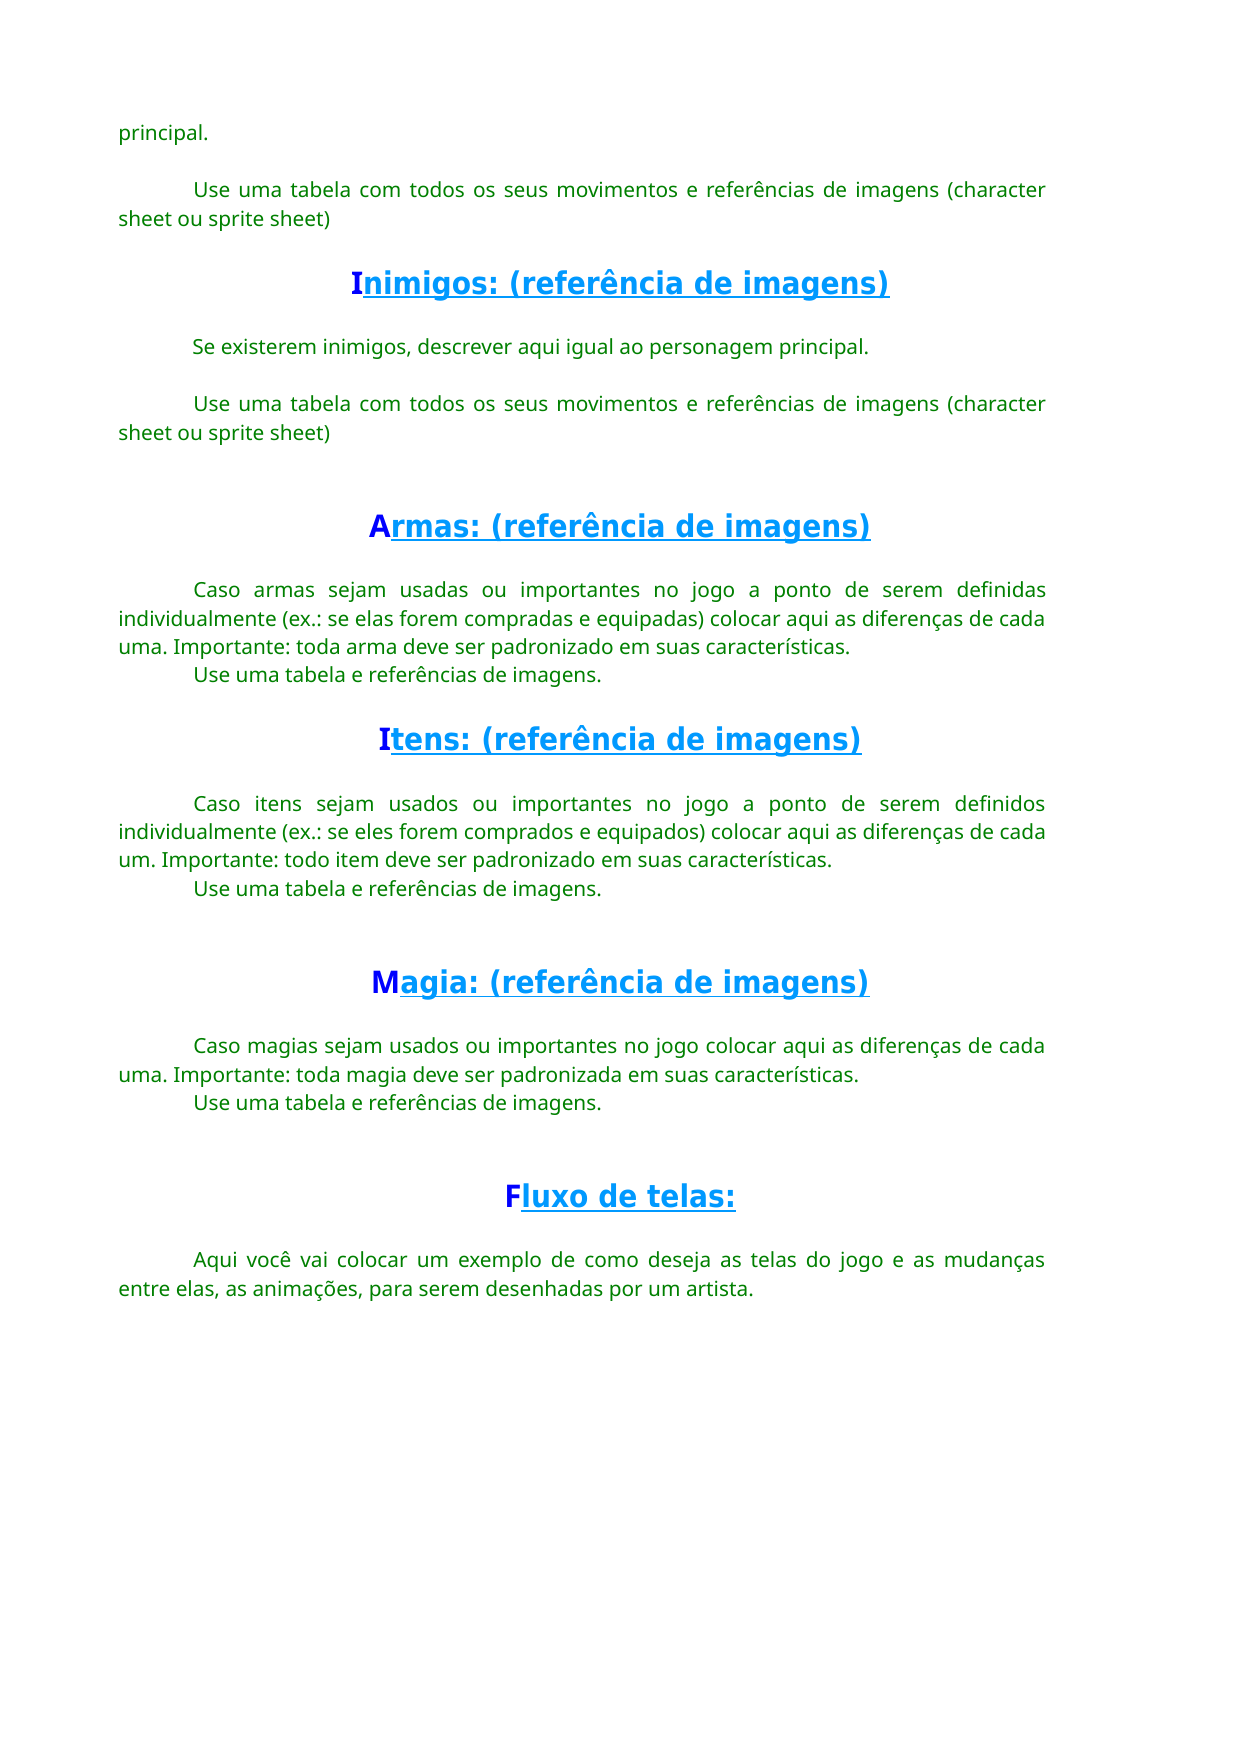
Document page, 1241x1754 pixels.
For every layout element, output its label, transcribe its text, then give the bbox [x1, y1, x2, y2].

text Use uma tabela com todos os seus movimentos e referências de imagens (character sheet ou sprite sheet) [118, 175, 1047, 232]
text Use uma tabela e referências de imagens. [118, 874, 1047, 902]
text Use uma tabela com todos os seus movimentos e referências de imagens (character sheet ou sprite sheet) [118, 389, 1047, 446]
text Se existerem inimigos, descrever aqui igual ao personagem principal. [118, 332, 1047, 361]
text Caso magias sejam usados ou importantes no jogo colocar aqui as diferenças de cada uma. Importante: toda magia deve ser padronizada em suas características. [118, 1031, 1047, 1088]
text Magia: (referência de imagens) [118, 960, 1047, 1003]
text Fluxo de telas: [118, 1174, 1047, 1217]
text Inimigos: (referência de imagens) [118, 261, 1047, 303]
text principal. [118, 118, 1047, 147]
text Caso itens sejam usados ou importantes no jogo a ponto de serem definidos individualmente (ex.: se eles forem comprados e equipados) colocar aqui as diferenças de cada um. Importante: todo item deve ser padronizado em suas características. [118, 789, 1047, 874]
text Use uma tabela e referências de imagens. [118, 661, 1047, 689]
text Armas: (referência de imagens) [118, 504, 1047, 546]
text Itens: (referência de imagens) [193, 689, 1047, 760]
text Aqui você vai colocar um exemplo de como deseja as telas do jogo e as mudanças entre elas, as animações, para serem desenhadas por um artista. [118, 1246, 1047, 1302]
text Use uma tabela e referências de imagens. [118, 1088, 1047, 1117]
text Caso armas sejam usadas ou importantes no jogo a ponto de serem definidas individualmente (ex.: se elas forem compradas e equipadas) colocar aqui as diferenças de cada uma. Importante: toda arma deve ser padronizado em suas características. [118, 575, 1047, 661]
